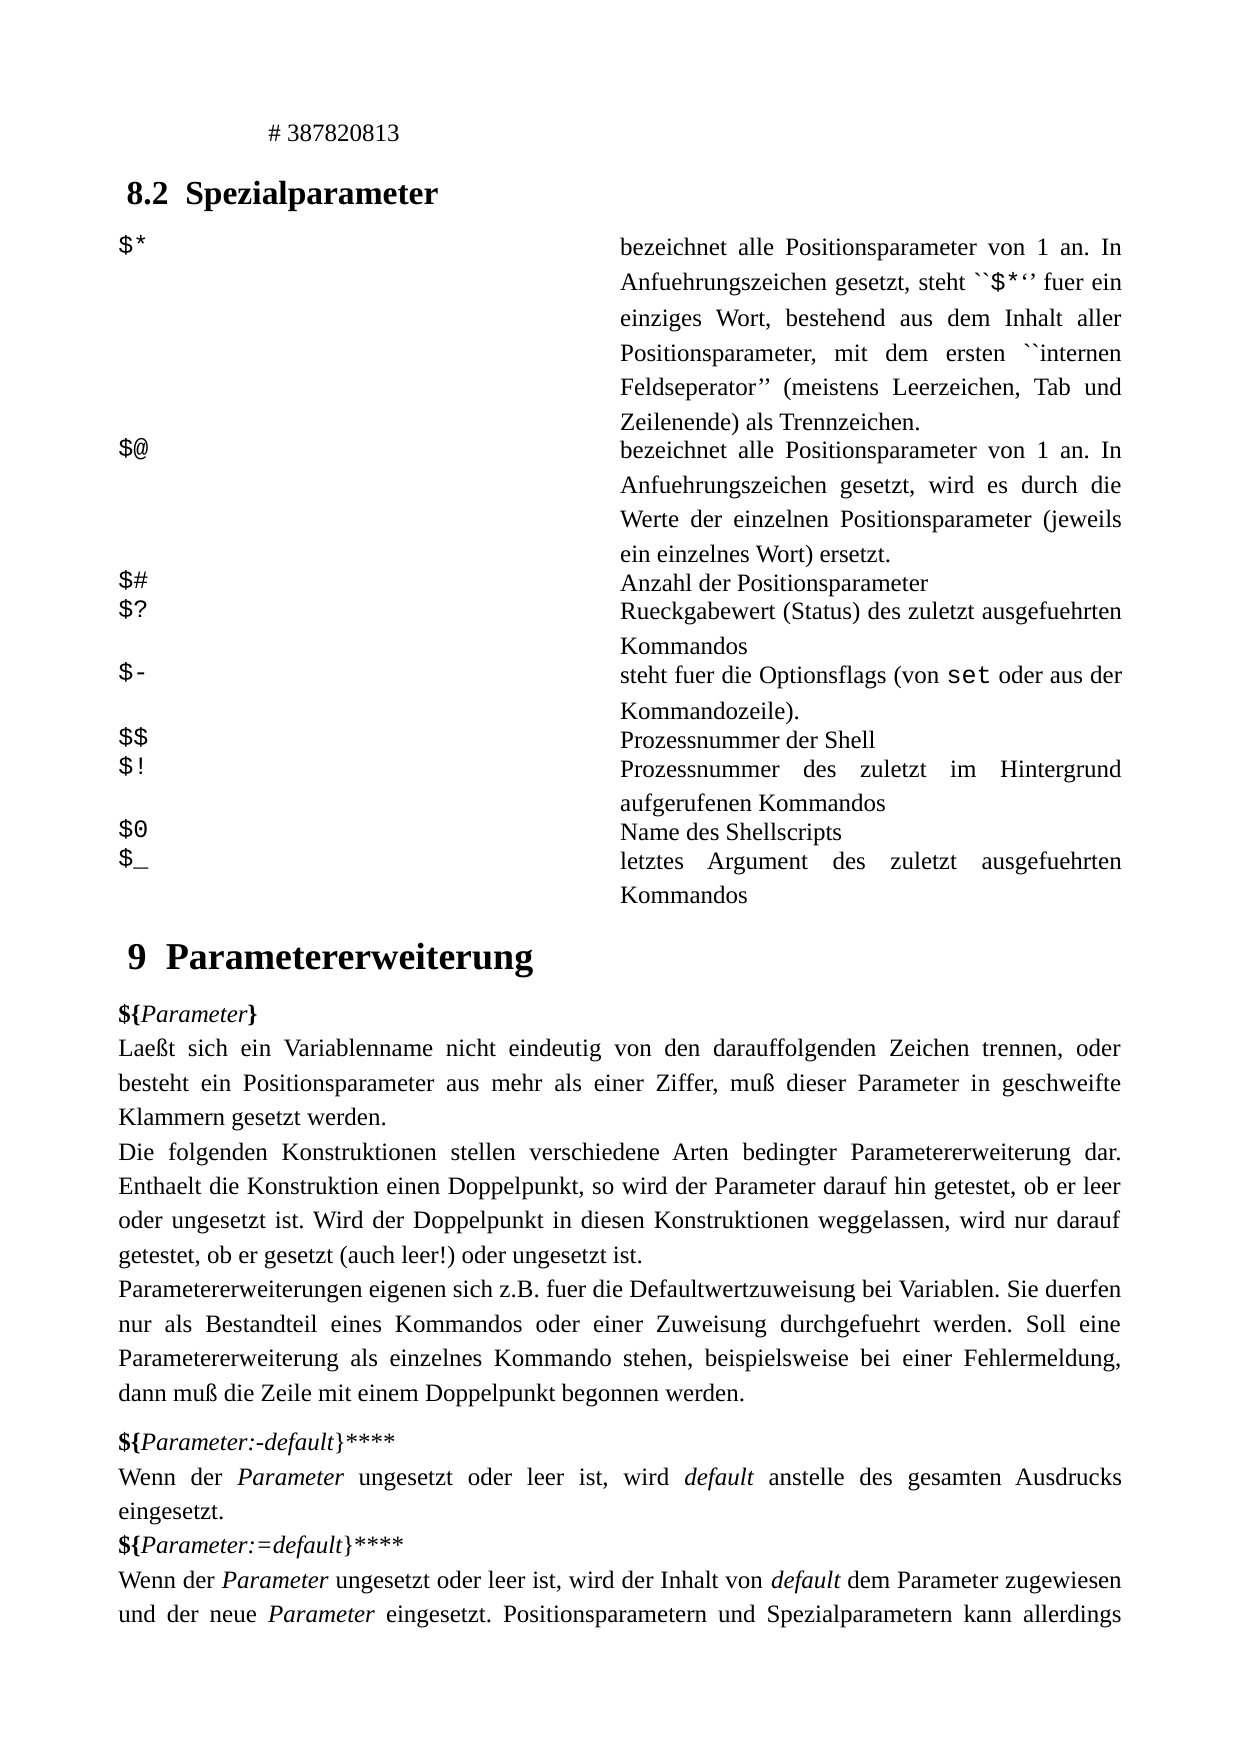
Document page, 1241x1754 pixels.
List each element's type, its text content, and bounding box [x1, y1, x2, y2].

text ${Parameter:=default}**** [118, 1531, 1122, 1559]
text Die folgenden Konstruktionen stellen verschiedene Arten bedingter Parametererweiterung dar. Enthaelt die Konstruktion einen Doppelpunkt, so wird der Parameter darauf hin getestet, ob er leer oder ungesetzt ist. Wird der Doppelpunkt in diesen Konstruktionen weggelassen, wird nur darauf getestet, ob er gesetzt (auch leer!) oder ungesetzt ist. [118, 1137, 1122, 1269]
table_cell Prozessnummer der Shell [620, 725, 1122, 754]
table_cell $@ [118, 436, 620, 568]
table_cell Anzahl der Positionsparameter [620, 568, 1122, 596]
table_cell $0 [118, 817, 620, 846]
table_cell Name des Shellscripts [620, 817, 1122, 846]
table_cell Rueckgabewert (Status) des zuletzt ausgefuehrten Kommandos [620, 596, 1122, 660]
table_header $* [118, 232, 620, 436]
table_cell steht fuer die Optionsflags (von set oder aus der Kommandozeile). [620, 660, 1122, 725]
table_cell bezeichnet alle Positionsparameter von 1 an. In Anfuehrungszeichen gesetzt, wird es durch die Werte der einzelnen Positionsparameter (jeweils ein einzelnes Wort) ersetzt. [620, 436, 1122, 568]
table_cell $_ [118, 846, 620, 909]
table_cell Prozessnummer des zuletzt im Hintergrund aufgerufenen Kommandos [620, 754, 1122, 817]
text Wenn der Parameter ungesetzt oder leer ist, wird default anstelle des gesamten Ausdrucks eingesetzt. [118, 1462, 1122, 1525]
table_cell letztes Argument des zuletzt ausgefuehrten Kommandos [620, 846, 1122, 909]
table_cell $- [118, 660, 620, 725]
text Wenn der Parameter ungesetzt oder leer ist, wird der Inhalt von default dem Parameter zugewiesen und der neue Parameter eingesetzt. Positionsparametern und Spezialparametern kann allerdings [118, 1565, 1122, 1628]
table_cell $# [118, 568, 620, 596]
text ${Parameter} [118, 999, 1122, 1027]
table_cell $! [118, 754, 620, 817]
table_cell $? [118, 596, 620, 660]
subtitle Spezialparameter [118, 173, 1122, 212]
table_header bezeichnet alle Positionsparameter von 1 an. In Anfuehrungszeichen gesetzt, steht ``$*‘’ fuer ein einziges Wort, bestehend aus dem Inhalt aller Positionsparameter, mit dem ersten ``internen Feldseperator’’ (meistens Leerzeichen, Tab und Zeilenende) als Trennzeichen. [620, 232, 1122, 436]
text ${Parameter:-default}**** [118, 1427, 1122, 1456]
subtitle Parametererweiterung [118, 934, 1122, 978]
text Laeßt sich ein Variablenname nicht eindeutig von den darauffolgenden Zeichen trennen, oder besteht ein Positionsparameter aus mehr als einer Ziffer, muß dieser Parameter in geschweifte Klammern gesetzt werden. [118, 1033, 1122, 1131]
text Parametererweiterungen eigenen sich z.B. fuer die Defaultwertzuweisung bei Variablen. Sie duerfen nur als Bestandteil eines Kommandos oder einer Zuweisung durchgefuehrt werden. Soll eine Parametererweiterung als einzelnes Kommando stehen, beispielsweise bei einer Fehlermeldung, dann muß die Zeile mit einem Doppelpunkt begonnen werden. [118, 1274, 1122, 1407]
text # 387820813 [118, 118, 1122, 147]
table_cell $$ [118, 725, 620, 754]
